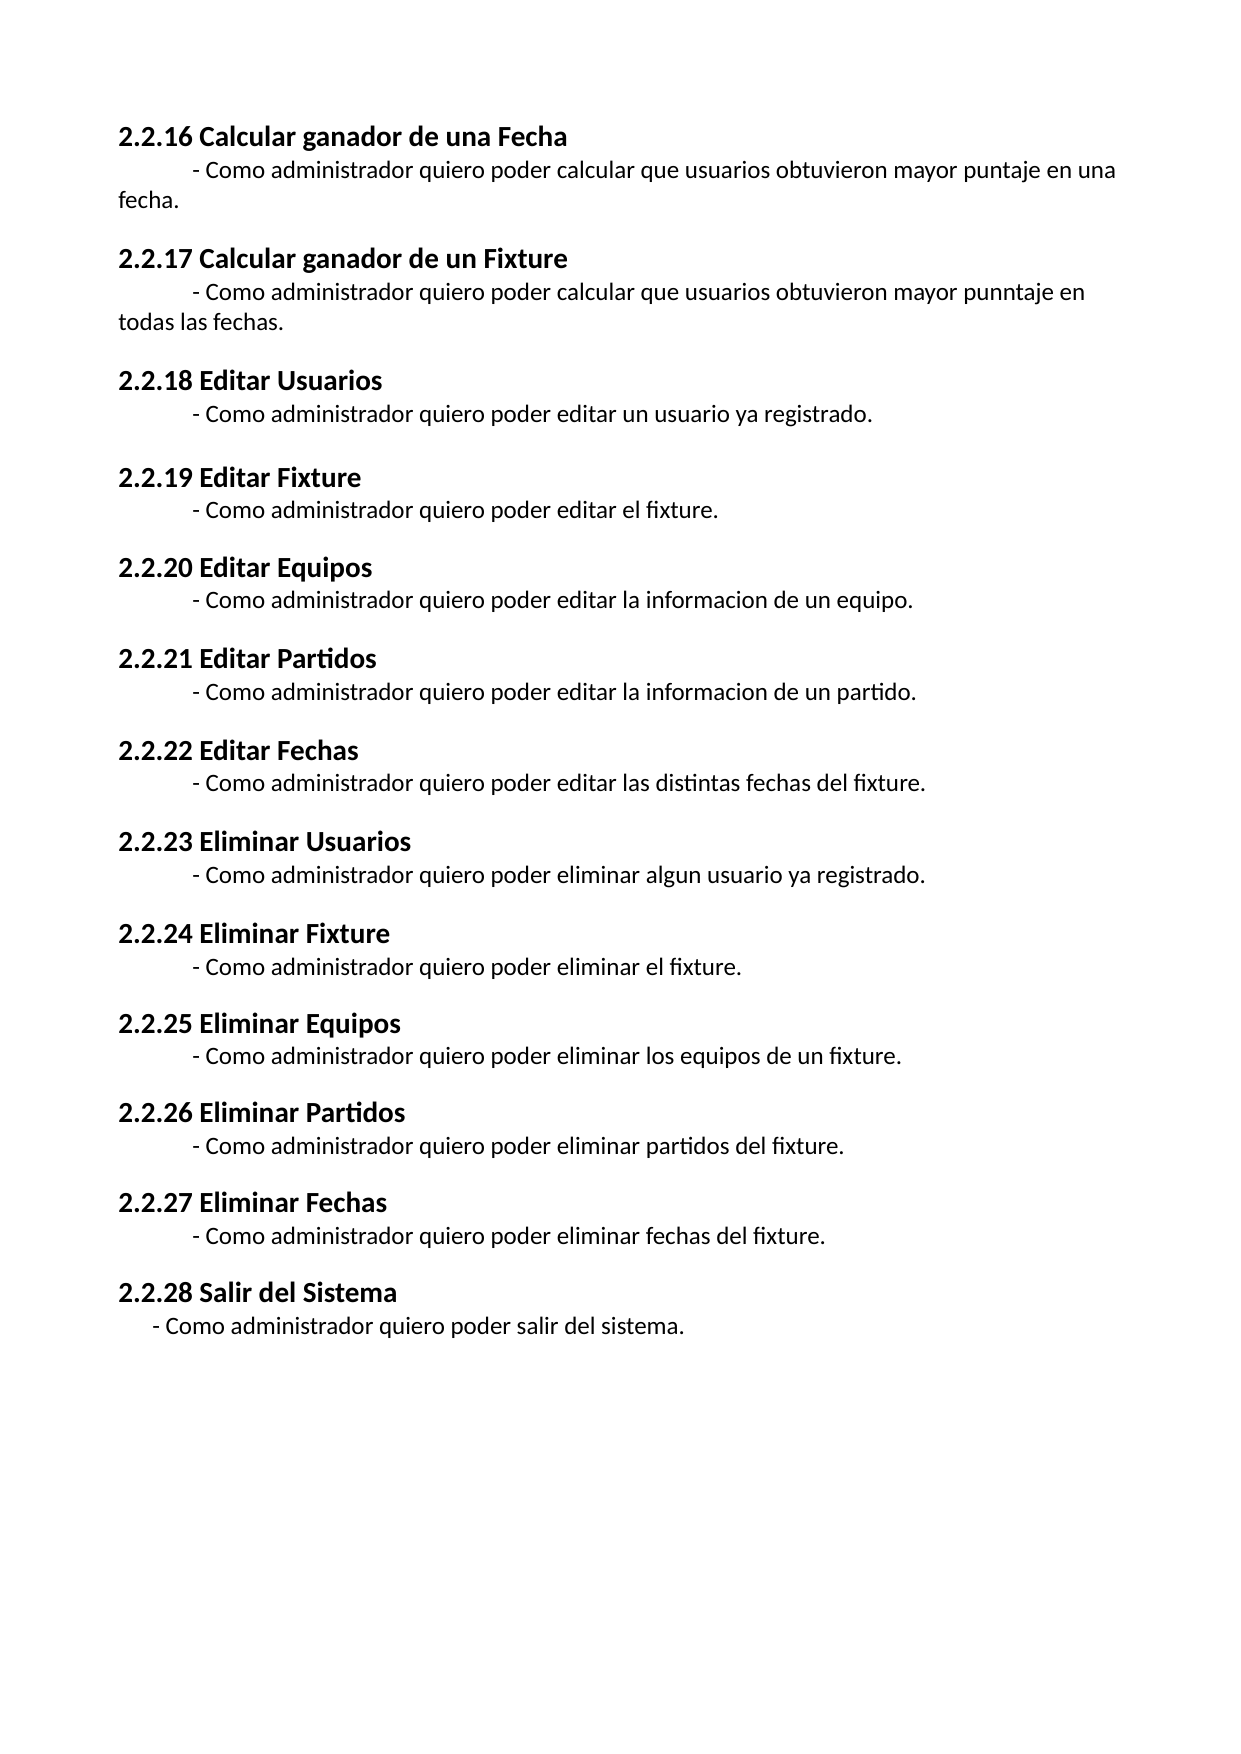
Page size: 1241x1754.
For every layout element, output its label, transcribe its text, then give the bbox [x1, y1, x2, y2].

text - Como administrador quiero poder editar las distintas fechas del fixture. [118, 767, 1122, 798]
text 2.2.22 Editar Fechas [118, 732, 1122, 767]
text 2.2.27 Eliminar Fechas [118, 1184, 1122, 1220]
text - Como administrador quiero poder salir del sistema. [118, 1310, 1122, 1340]
text 2.2.20 Editar Equipos [118, 549, 1122, 584]
text - Como administrador quiero poder eliminar los equipos de un fixture. [118, 1040, 1122, 1071]
text 2.2.18 Editar Usuarios [118, 362, 1122, 398]
text - Como administrador quiero poder editar el fixture. [118, 494, 1122, 525]
text - Como administrador quiero poder calcular que usuarios obtuvieron mayor puntaje en una fecha. [118, 154, 1122, 215]
text 2.2.25 Eliminar Equipos [118, 1005, 1122, 1040]
text - Como administrador quiero poder eliminar partidos del fixture. [118, 1130, 1122, 1161]
text - Como administrador quiero poder editar un usuario ya registrado. [118, 398, 1122, 428]
text 2.2.26 Eliminar Partidos [118, 1094, 1122, 1130]
text 2.2.17 Calcular ganador de un Fixture [118, 240, 1122, 276]
text 2.2.19 Editar Fixture [118, 459, 1122, 494]
text 2.2.21 Editar Partidos [118, 640, 1122, 676]
text 2.2.24 Eliminar Fixture [118, 915, 1122, 951]
text - Como administrador quiero poder eliminar algun usuario ya registrado. [118, 859, 1122, 889]
text - Como administrador quiero poder eliminar fechas del fixture. [118, 1220, 1122, 1251]
text - Como administrador quiero poder calcular que usuarios obtuvieron mayor punntaje en todas las fechas. [118, 276, 1122, 337]
text 2.2.16 Calcular ganador de una Fecha [118, 118, 1122, 154]
text 2.2.28 Salir del Sistema [118, 1274, 1122, 1310]
text - Como administrador quiero poder editar la informacion de un equipo. [118, 584, 1122, 615]
text - Como administrador quiero poder eliminar el fixture. [118, 951, 1122, 981]
text - Como administrador quiero poder editar la informacion de un partido. [118, 676, 1122, 706]
text 2.2.23 Eliminar Usuarios [118, 823, 1122, 859]
